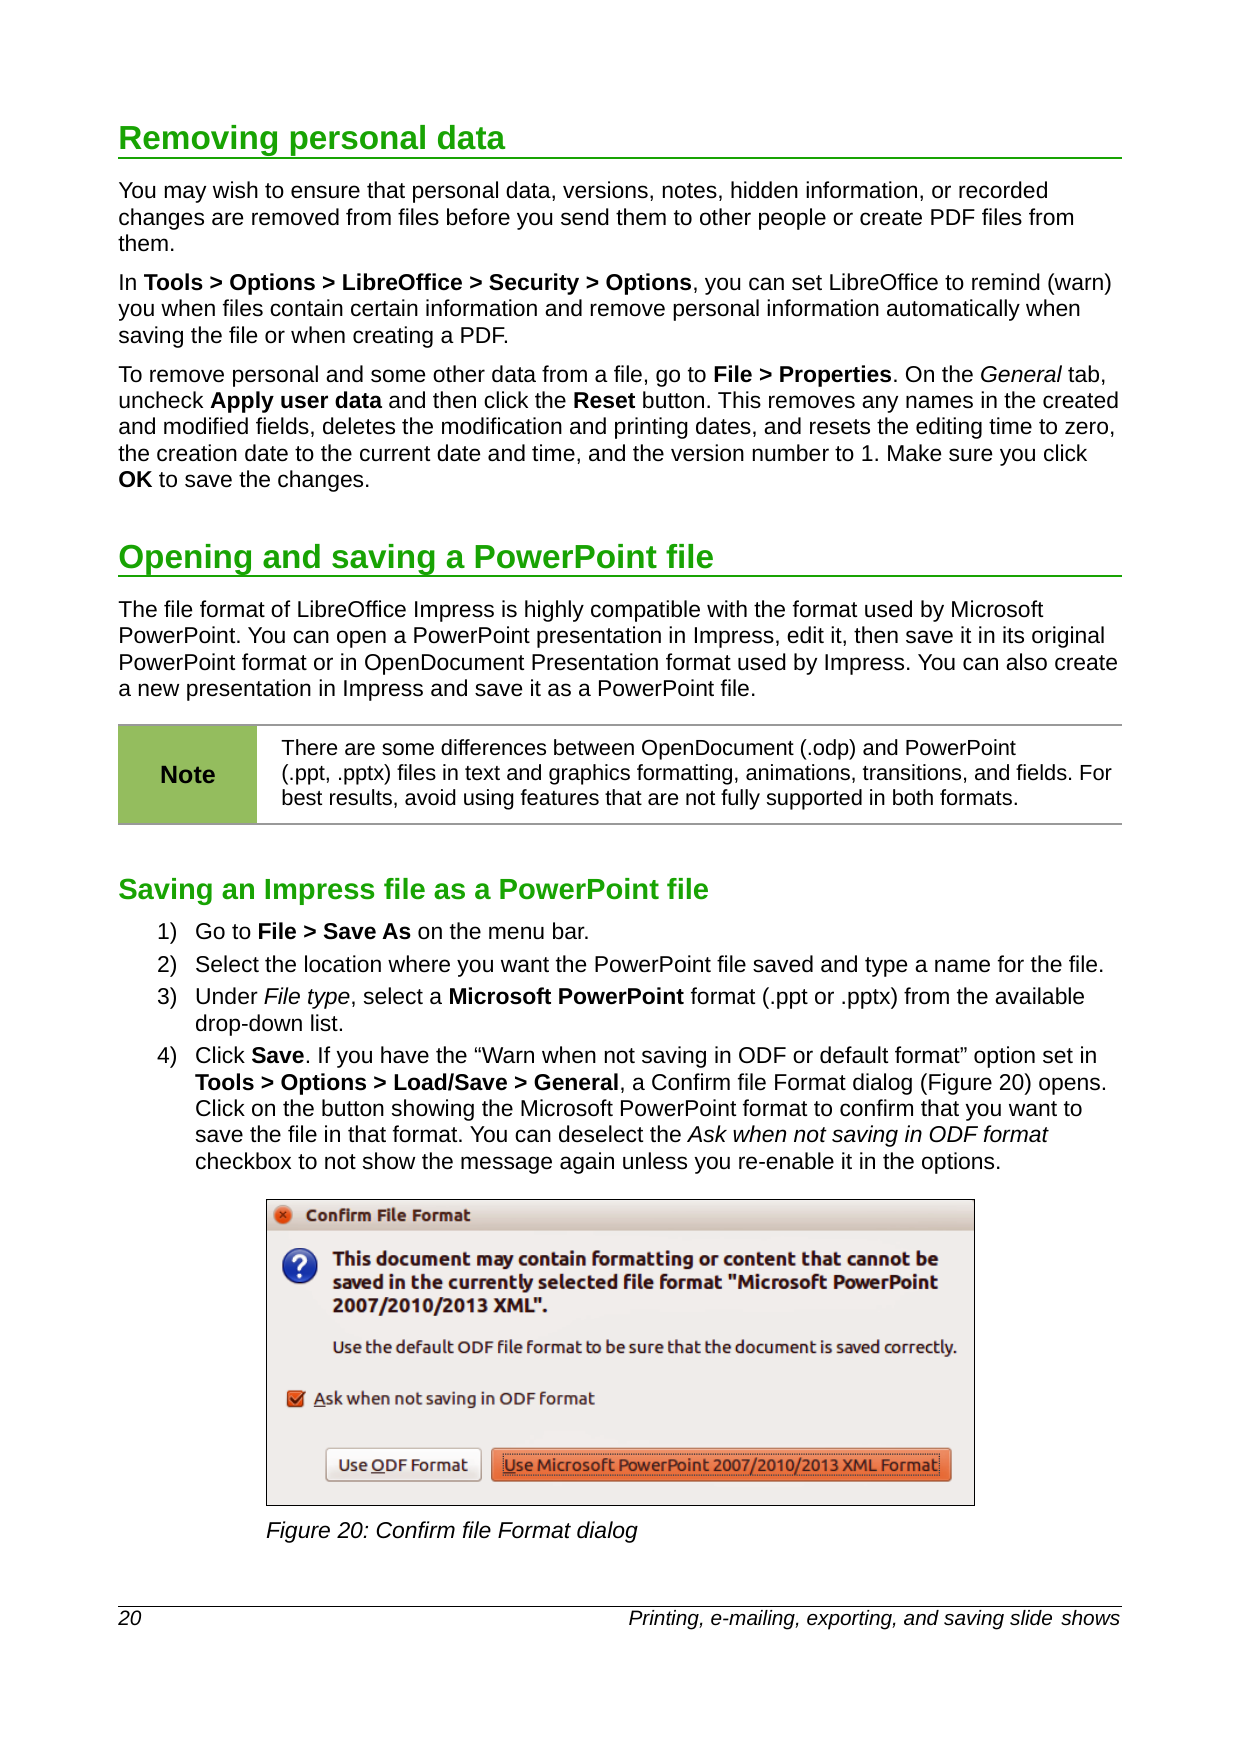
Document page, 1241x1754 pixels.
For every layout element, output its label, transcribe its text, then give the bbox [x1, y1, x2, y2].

text You may wish to ensure that personal data, versions, notes, hidden information, or recorded changes are removed from files before you send them to other people or create PDF files from them. [118, 177, 1122, 257]
text To remove personal and some other data from a file, go to File > Properties. On the General tab, uncheck Apply user data and then click the Reset button. This removes any names in the created and modified fields, deletes the modification and printing dates, and resets the editing time to zero, the creation date to the current date and time, and the version number to 1. Make sure you click OK to save the changes. [118, 361, 1122, 492]
table_header There are some differences between OpenDocument (.odp) and PowerPoint (.ppt, .pptx) files in text and graphics formatting, animations, transitions, and fields. For best results, avoid using features that are not fully supported in both formats. [258, 726, 1122, 823]
picture [267, 1200, 974, 1505]
subtitle Opening and saving a PowerPoint file [118, 537, 1122, 575]
text The file format of LibreOffice Impress is highly compatible with the format used by Microsoft PowerPoint. You can open a PowerPoint presentation in Impress, edit it, then save it in its original PowerPoint format or in OpenDocument Presentation format used by Impress. You can also create a new presentation in Impress and save it as a PowerPoint file. [118, 596, 1122, 702]
list Go to File > Save As on the menu bar. [177, 918, 1122, 944]
table_header Note [118, 726, 257, 823]
text Figure 20: Confirm file Format dialog [266, 1517, 974, 1544]
subtitle Saving an Impress file as a PowerPoint file [118, 872, 1122, 906]
list Under File type, select a Microsoft PowerPoint format (.ppt or .pptx) from the available drop-down list. [177, 983, 1122, 1036]
list Select the location where you want the PowerPoint file saved and type a name for the file. [177, 951, 1122, 977]
subtitle Removing personal data [118, 118, 1122, 157]
list Click Save. If you have the “Warn when not saving in ODF or default format” option set in Tools > Options > Load/Save > General, a Confirm file Format dialog (Figure 20) opens. Click on the button showing the Microsoft PowerPoint format to confirm that you want to save the file in that format. You can deselect the Ask when not saving in ODF format checkbox to not show the message again unless you re-enable it in the options. [177, 1042, 1122, 1174]
text In Tools > Options > LibreOffice > Security > Options, you can set LibreOffice to remind (warn) you when files contain certain information and remove personal information automatically when saving the file or when creating a PDF. [118, 269, 1122, 348]
